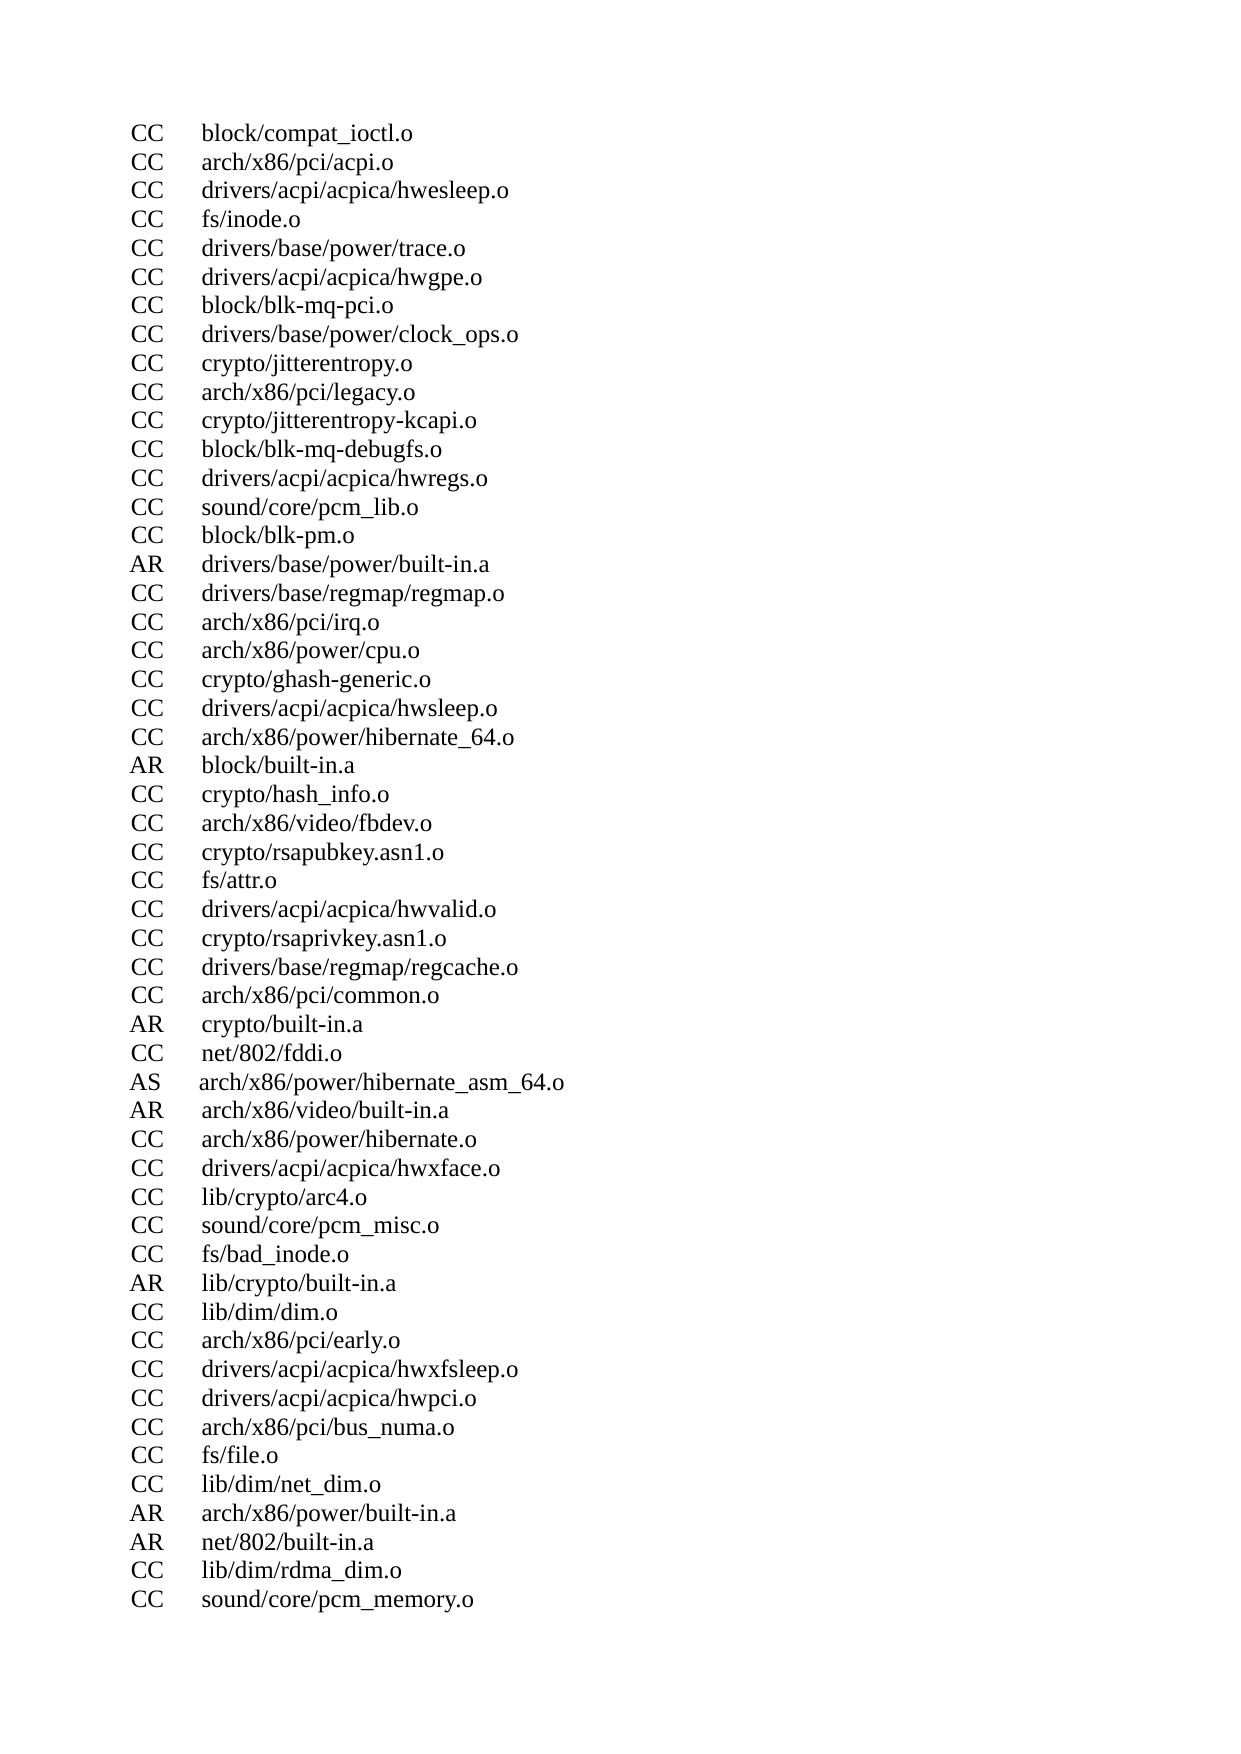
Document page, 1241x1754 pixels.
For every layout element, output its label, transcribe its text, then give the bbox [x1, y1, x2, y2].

text CC drivers/base/power/clock_ops.o [118, 319, 1122, 348]
text CC drivers/acpi/acpica/hwsleep.o [118, 693, 1122, 722]
text AR crypto/built-in.a [118, 1009, 1122, 1038]
text CC fs/bad_inode.o [118, 1239, 1122, 1268]
text CC drivers/acpi/acpica/hwregs.o [118, 463, 1122, 492]
text CC arch/x86/pci/bus_numa.o [118, 1412, 1122, 1441]
text CC drivers/acpi/acpica/hwesleep.o [118, 176, 1122, 204]
text CC net/802/fddi.o [118, 1038, 1122, 1067]
text CC arch/x86/video/fbdev.o [118, 808, 1122, 837]
text CC arch/x86/power/hibernate.o [118, 1124, 1122, 1153]
text CC drivers/acpi/acpica/hwpci.o [118, 1383, 1122, 1412]
text CC arch/x86/pci/acpi.o [118, 147, 1122, 176]
text CC drivers/acpi/acpica/hwgpe.o [118, 262, 1122, 291]
text CC block/blk-mq-pci.o [118, 291, 1122, 319]
text CC drivers/base/power/trace.o [118, 233, 1122, 262]
text CC lib/dim/dim.o [118, 1297, 1122, 1326]
text CC drivers/acpi/acpica/hwxfsleep.o [118, 1354, 1122, 1383]
text CC sound/core/pcm_lib.o [118, 492, 1122, 521]
text CC crypto/hash_info.o [118, 779, 1122, 808]
text CC arch/x86/pci/common.o [118, 981, 1122, 1009]
text AR block/built-in.a [118, 751, 1122, 779]
text CC drivers/acpi/acpica/hwxface.o [118, 1153, 1122, 1182]
text CC drivers/acpi/acpica/hwvalid.o [118, 894, 1122, 923]
text CC crypto/ghash-generic.o [118, 664, 1122, 693]
text CC arch/x86/power/cpu.o [118, 636, 1122, 664]
text AR drivers/base/power/built-in.a [118, 549, 1122, 578]
text AR arch/x86/video/built-in.a [118, 1096, 1122, 1124]
text CC fs/file.o [118, 1441, 1122, 1469]
text CC lib/dim/rdma_dim.o [118, 1556, 1122, 1584]
text CC crypto/jitterentropy-kcapi.o [118, 406, 1122, 434]
text CC block/compat_ioctl.o [118, 118, 1122, 147]
text CC arch/x86/power/hibernate_64.o [118, 722, 1122, 751]
text CC sound/core/pcm_memory.o [118, 1584, 1122, 1613]
text CC crypto/jitterentropy.o [118, 348, 1122, 377]
text CC arch/x86/pci/irq.o [118, 607, 1122, 636]
text CC fs/attr.o [118, 866, 1122, 894]
text CC fs/inode.o [118, 204, 1122, 233]
text CC drivers/base/regmap/regmap.o [118, 578, 1122, 607]
text CC drivers/base/regmap/regcache.o [118, 952, 1122, 981]
text CC crypto/rsaprivkey.asn1.o [118, 923, 1122, 952]
text AR net/802/built-in.a [118, 1527, 1122, 1556]
text CC arch/x86/pci/early.o [118, 1326, 1122, 1354]
text CC crypto/rsapubkey.asn1.o [118, 837, 1122, 866]
text AR arch/x86/power/built-in.a [118, 1498, 1122, 1527]
text CC block/blk-pm.o [118, 521, 1122, 549]
text CC block/blk-mq-debugfs.o [118, 434, 1122, 463]
text CC lib/crypto/arc4.o [118, 1182, 1122, 1211]
text AR lib/crypto/built-in.a [118, 1268, 1122, 1297]
text AS arch/x86/power/hibernate_asm_64.o [118, 1067, 1122, 1096]
text CC sound/core/pcm_misc.o [118, 1211, 1122, 1239]
text CC lib/dim/net_dim.o [118, 1469, 1122, 1498]
text CC arch/x86/pci/legacy.o [118, 377, 1122, 406]
